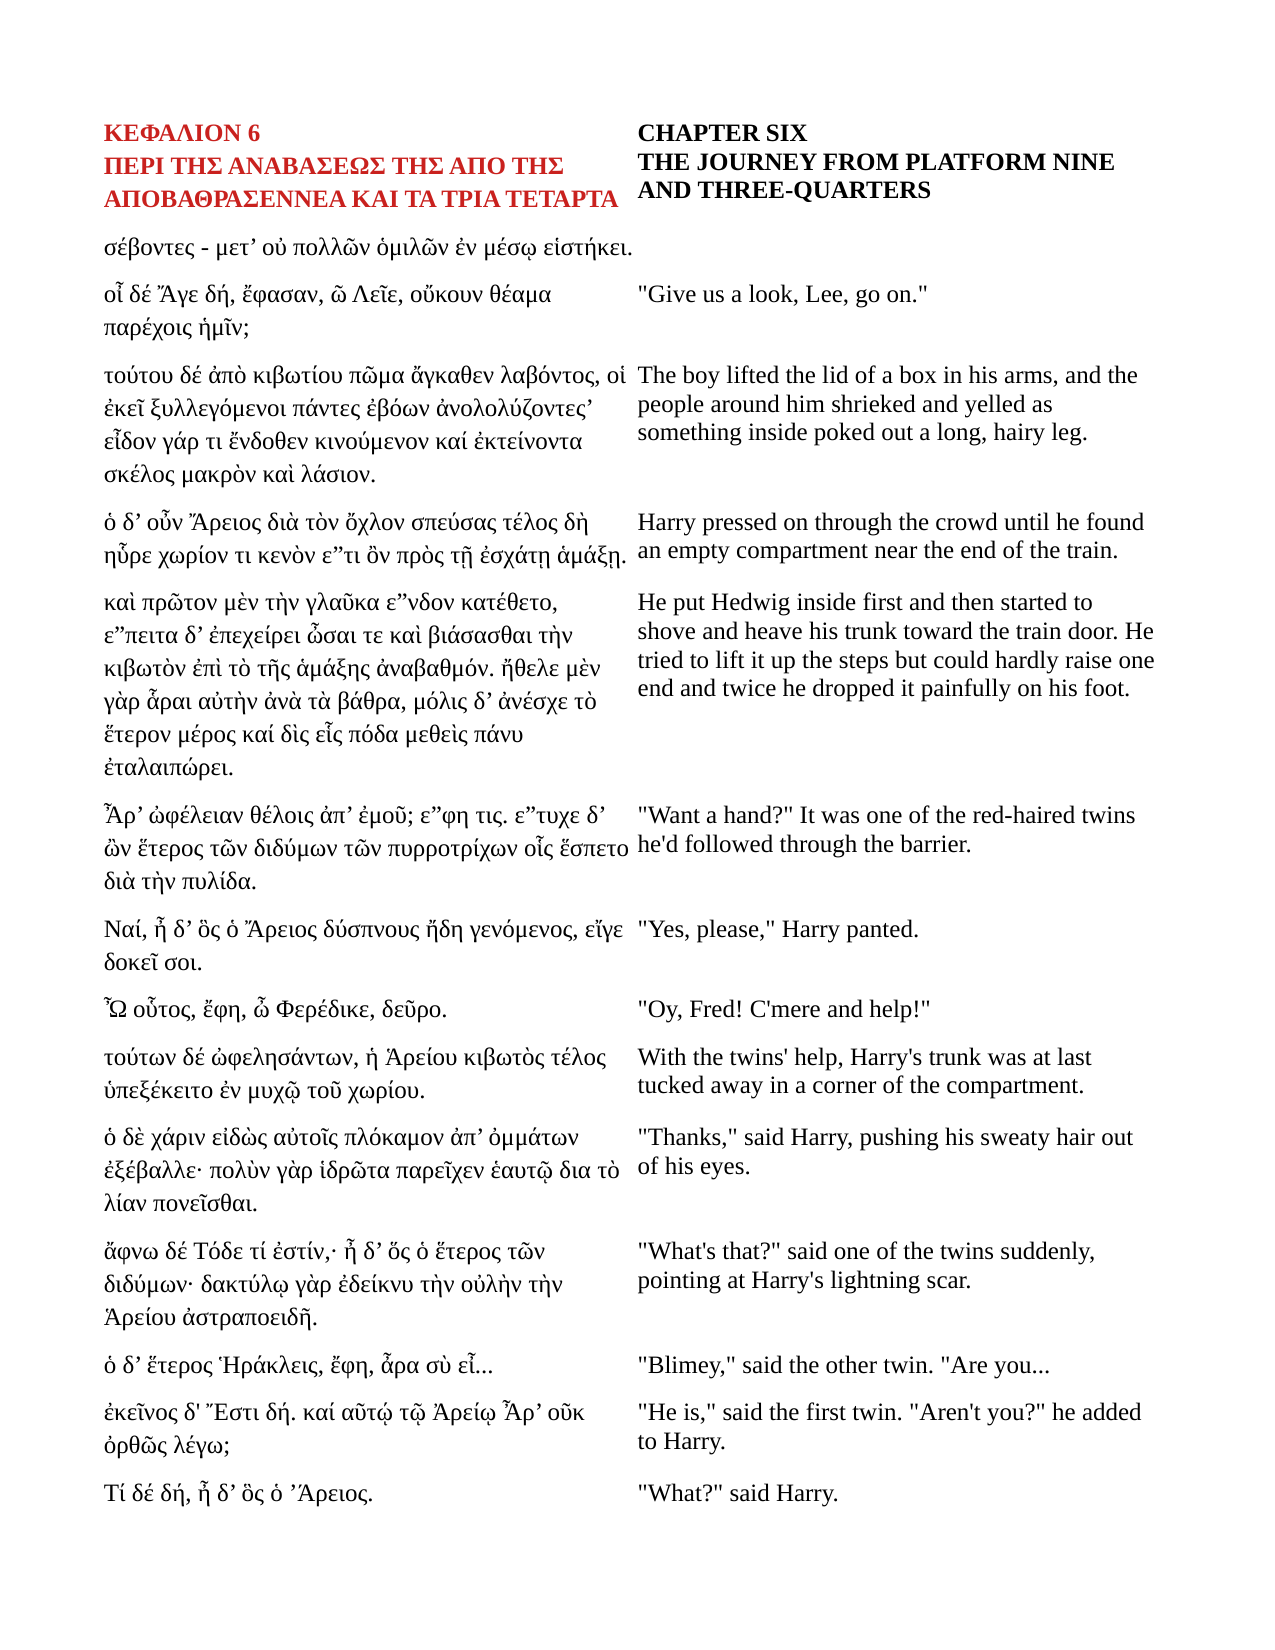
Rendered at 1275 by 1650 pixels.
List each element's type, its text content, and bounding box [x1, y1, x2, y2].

table_cell ἄφνω δέ Τόδε τί ἐστίν,· ἦ δ’ ὅς ὁ ἕτερος τῶν διδύμων· δακτύλῳ γὰρ ἐδείκνυ τὴν οὐλὴν τὴν Ἁρείου ἀστραποειδῆ. [104, 1236, 637, 1350]
table_cell ὁ δ’ ἕτερος Ἡράκλεις, ἔφη, ἆρα σὺ εἶ... [104, 1350, 637, 1397]
table_cell The boy lifted the lid of a box in his arms, and the people around him shrieked and yelled as something inside poked out a long, hairy leg. [638, 360, 1157, 507]
table_cell Ὦ οὗτος, ἔφη, ὦ Φερέδικε, δεῦρο. [104, 994, 637, 1042]
table_cell σέβοντες - μετ’ οὐ πολλῶν ὁμιλῶν ἐν μέσῳ εἱστήκει. [104, 232, 637, 279]
table_cell οἶ δέ Ἄγε δή, ἔφασαν, ῶ Λεῖε, οὔκουν θέαμα παρέχοις ἡμῖν; [104, 279, 637, 360]
table_header CHAPTER SIX THE JOURNEY FROM PLATFORM NINE AND THREE-QUARTERS [638, 118, 1157, 232]
table_cell καὶ πρῶτον μὲν τὴν γλαῦκα ε”νδον κατέθετο, ε”πειτα δ’ ἐπεχείρει ὦσαι τε καὶ βιάσασθαι τὴν κιβωτὸν ἐπὶ τὸ τῆς ἁμάξης ἀναβαθμόν. ἤθελε μὲν γὰρ ἇραι αὐτὴν ἀνὰ τὰ βάθρα, μόλις δ’ ἀνέσχε τὸ ἕτερον μέρος καί δὶς εἷς πόδα μεθεὶς πάνυ ἐταλαιπώρει. [104, 587, 637, 800]
table_cell "What's that?" said one of the twins suddenly, pointing at Harry's lightning scar. [638, 1236, 1157, 1350]
table_cell τούτου δέ ἀπὸ κιβωτίου πῶμα ἄγκαθεν λαβόντος, οἱ ἐκεῖ ξυλλεγόμενοι πάντες ἐβόων ἀνολολύζοντες’ εἶδον γάρ τι ἔνδοθεν κινούμενον καί ἐκτείνοντα σκέλος μακρὸν καὶ λάσιον. [104, 360, 637, 507]
table_cell "Yes, please," Harry panted. [638, 914, 1157, 994]
table_cell "Blimey," said the other twin. "Are you... [638, 1350, 1157, 1397]
table_cell "He is," said the first twin. "Aren't you?" he added to Harry. [638, 1398, 1157, 1478]
table_cell Harry pressed on through the crowd until he found an empty compartment near the end of the train. [638, 507, 1157, 587]
table_cell "Thanks," said Harry, pushing his sweaty hair out of his eyes. [638, 1123, 1157, 1236]
table_cell "Oy, Fred! C'mere and help!" [638, 994, 1157, 1042]
table_cell Ἆρ’ ὠφέλειαν θέλοις ἀπ’ ἐμοῦ; ε”φη τις. ε”τυχε δ’ ὢν ἕτερος τῶν διδύμων τῶν πυρροτρίχων οἷς ἕσπετο διὰ τὴν πυλίδα. [104, 800, 637, 914]
table_cell [638, 232, 1157, 279]
table_cell ὁ δ’ οὖν Ἄρειος διὰ τὸν ὄχλον σπεύσας τέλος δὴ ηὗρε χωρίον τι κενὸν ε”τι ὂν πρὸς τῇ ἐσχάτῃ ἁμάξῃ. [104, 507, 637, 587]
table_cell "Give us a look, Lee, go on." [638, 279, 1157, 360]
table_cell "What?" said Harry. [638, 1478, 1157, 1526]
table_cell With the twins' help, Harry's trunk was at last tucked away in a corner of the compartment. [638, 1042, 1157, 1122]
table_header ΚΕΦΑΛΙΟΝ 6 ΠΕΡΙ ΤΗΣ ΑΝΑΒΑΣΕΩΣ ΤΗΣ ΑΠΟ ΤΗΣ ΑΠΟΒΑΘΡΑΣΕΝΝΕΑ ΚΑΙ ΤΑ ΤΡΙΑ ΤΕΤΑΡΤΑ [104, 118, 637, 232]
table_cell He put Hedwig inside first and then started to shove and heave his trunk toward the train door. He tried to lift it up the steps but could hardly raise one end and twice he dropped it painfully on his foot. [638, 587, 1157, 800]
table_cell ἐκεῖνος δ' Ἔστι δή. καί αῦτῴ τῷ Ἀρείῳ Ἆρ’ οῦκ ὀρθῶς λέγω; [104, 1398, 637, 1478]
table_cell Ναί, ἦ δ’ ὃς ὁ Ἄρειος δύσπνους ἤδη γενόμενος, εἴγε δοκεῖ σοι. [104, 914, 637, 994]
table_cell Τί δέ δή, ἦ δ’ ὃς ὁ ’Άρειος. [104, 1478, 637, 1526]
table_cell "Want a hand?" It was one of the red-haired twins he'd followed through the barrier. [638, 800, 1157, 914]
table_cell ὁ δὲ χάριν εἰδὼς αὐτοῖς πλόκαμον ἀπ’ ὀμμάτων ἐξέβαλλε· πολὺν γὰρ ἱδρῶτα παρεῖχεν ἑαυτῷ δια τὸ λίαν πονεῖσθαι. [104, 1123, 637, 1236]
table_cell τούτων δέ ὠφελησάντων, ἡ Ἁρείου κιβωτὸς τέλος ὑπεξέκειτο ἐν μυχῷ τοῦ χωρίου. [104, 1042, 637, 1122]
